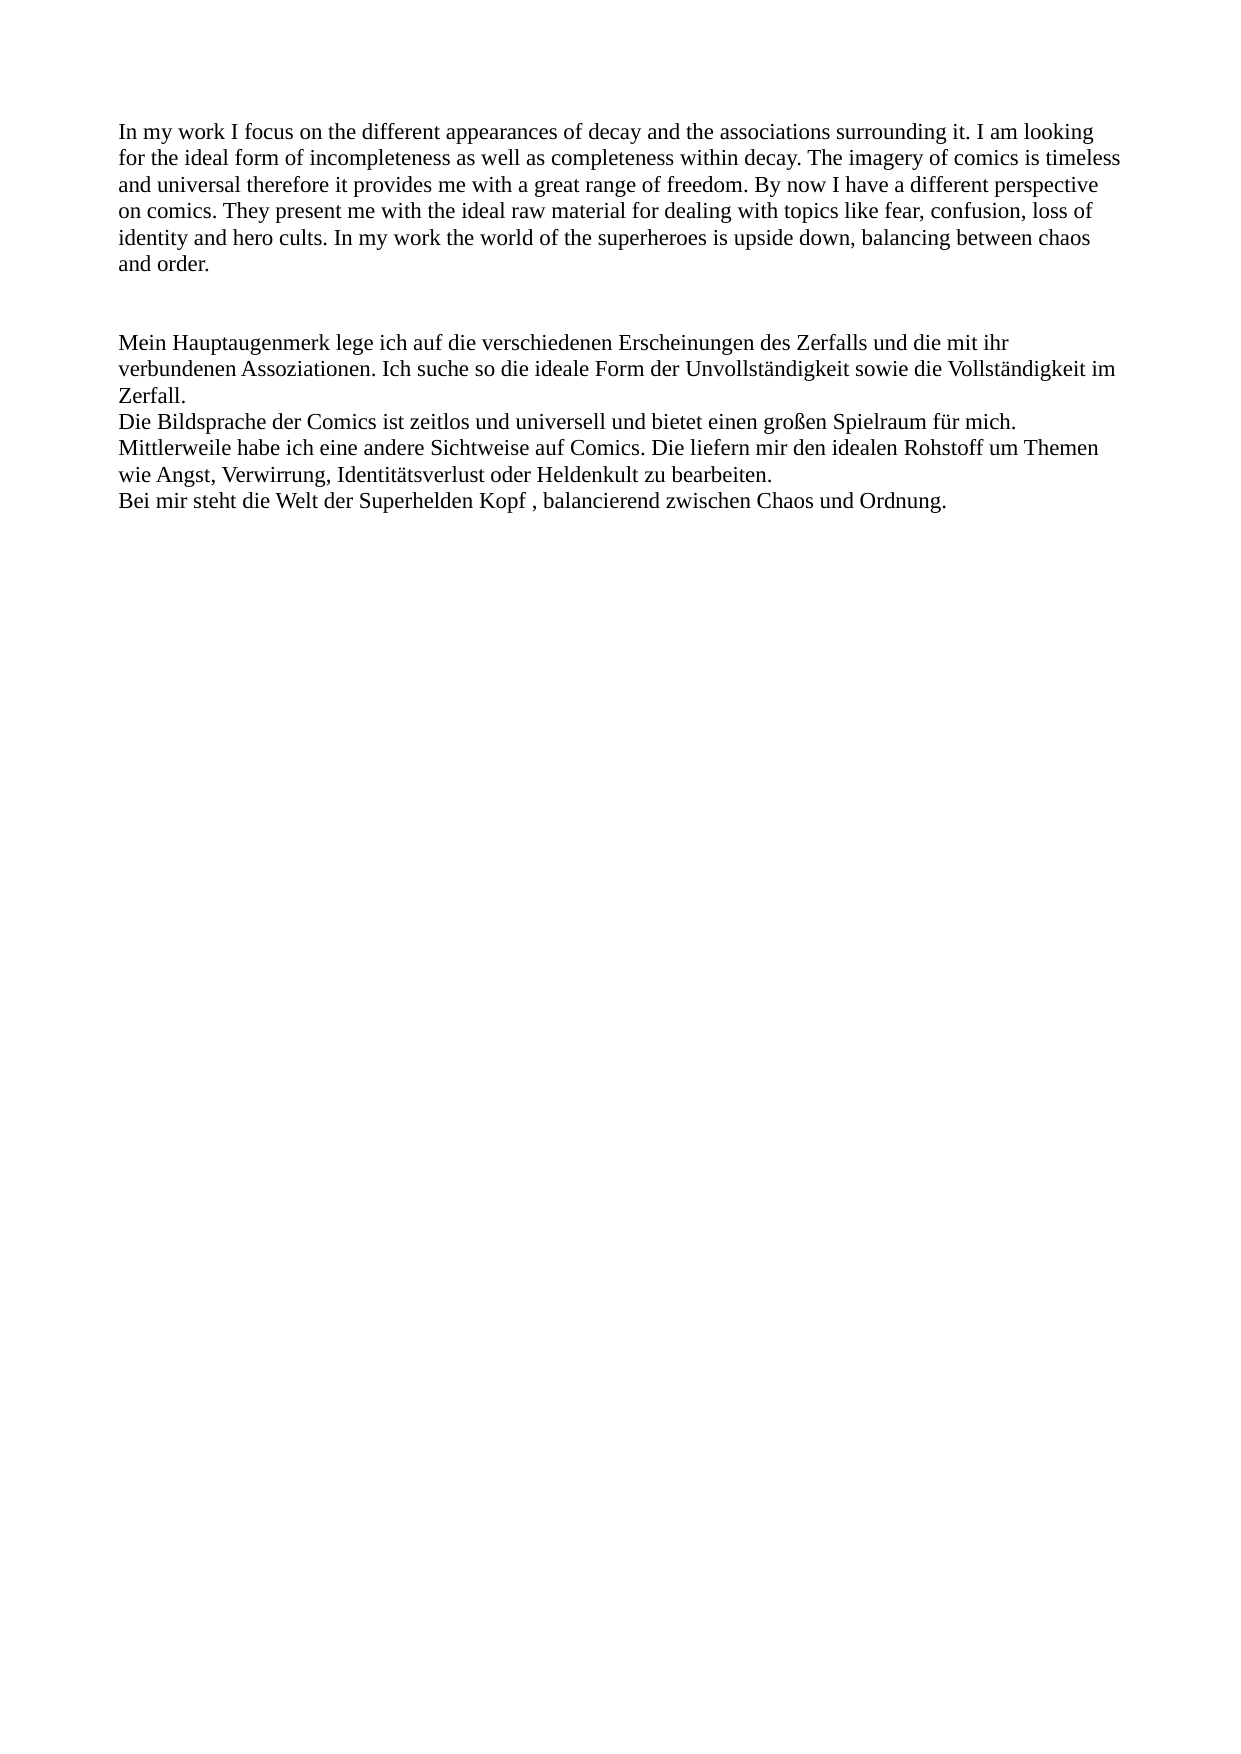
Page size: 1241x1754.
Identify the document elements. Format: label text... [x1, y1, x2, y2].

text In my work I focus on the different appearances of decay and the associations surrounding it. I am looking for the ideal form of incompleteness as well as completeness within decay. The imagery of comics is timeless and universal therefore it provides me with a great range of freedom. By now I have a different perspective on comics. They present me with the ideal raw material for dealing with topics like fear, confusion, loss of identity and hero cults. In my work the world of the superheroes is upside down, balancing between chaos and order. [118, 118, 1122, 276]
text Mein Hauptaugenmerk lege ich auf die verschiedenen Erscheinungen des Zerfalls und die mit ihr verbundenen Assoziationen. Ich suche so die ideale Form der Unvollständigkeit sowie die Vollständigkeit im Zerfall. Die Bildsprache der Comics ist zeitlos und universell und bietet einen großen Spielraum für mich. Mittlerweile habe ich eine andere Sichtweise auf Comics. Die liefern mir den idealen Rohstoff um Themen wie Angst, Verwirrung, Identitätsverlust oder Heldenkult zu bearbeiten. Bei mir steht die Welt der Superhelden Kopf , balancierend zwischen Chaos und Ordnung. [118, 329, 1122, 540]
